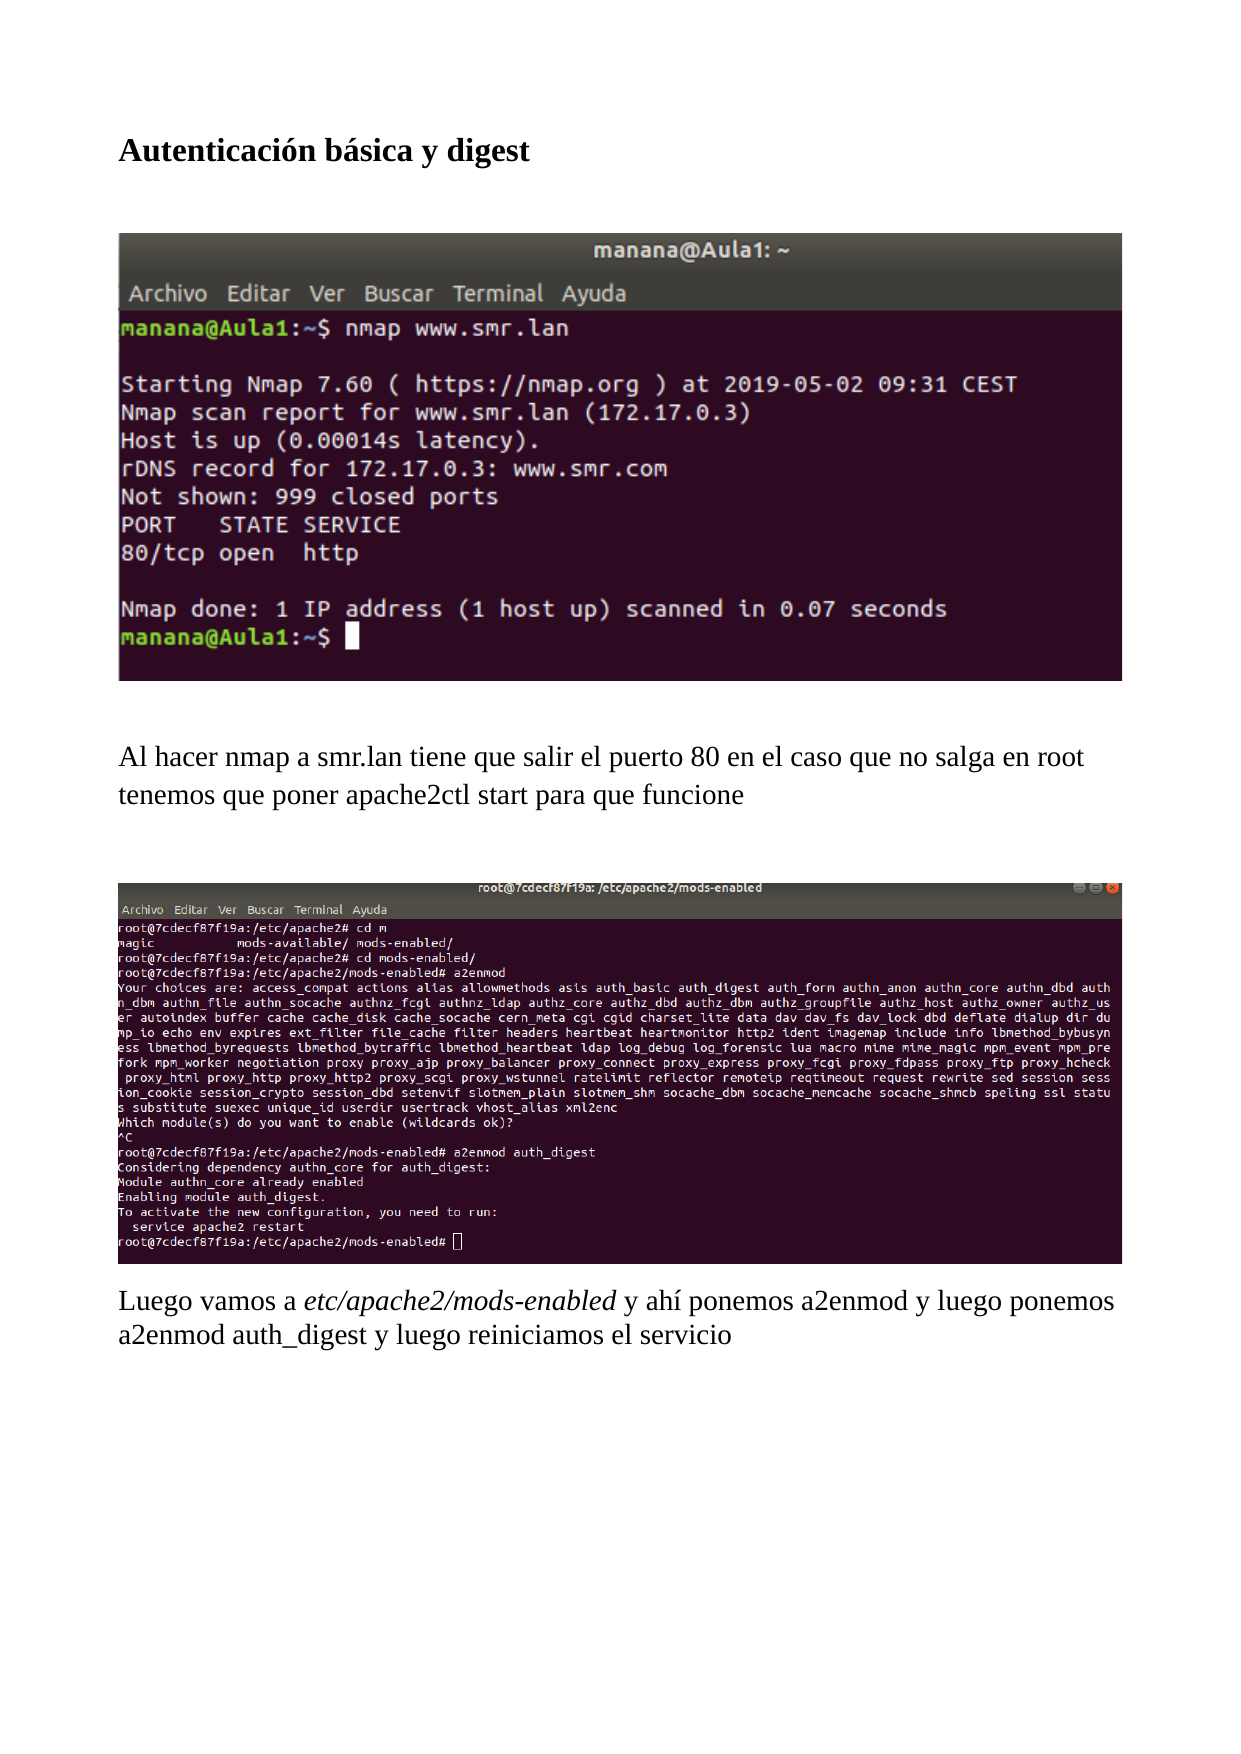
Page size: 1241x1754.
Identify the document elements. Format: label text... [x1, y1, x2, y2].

text Luego vamos a etc/apache2/mods-enabled y ahí ponemos a2enmod y luego ponemos a2enmod auth_digest y luego reiniciamos el servicio [118, 1283, 1122, 1351]
text Al hacer nmap a smr.lan tiene que salir el puerto 80 en el caso que no salga en root tenemos que poner apache2ctl start para que funcione [118, 739, 1122, 811]
picture [118, 883, 1123, 1264]
subtitle Autenticación básica y digest [118, 131, 1122, 169]
picture [118, 233, 1123, 681]
